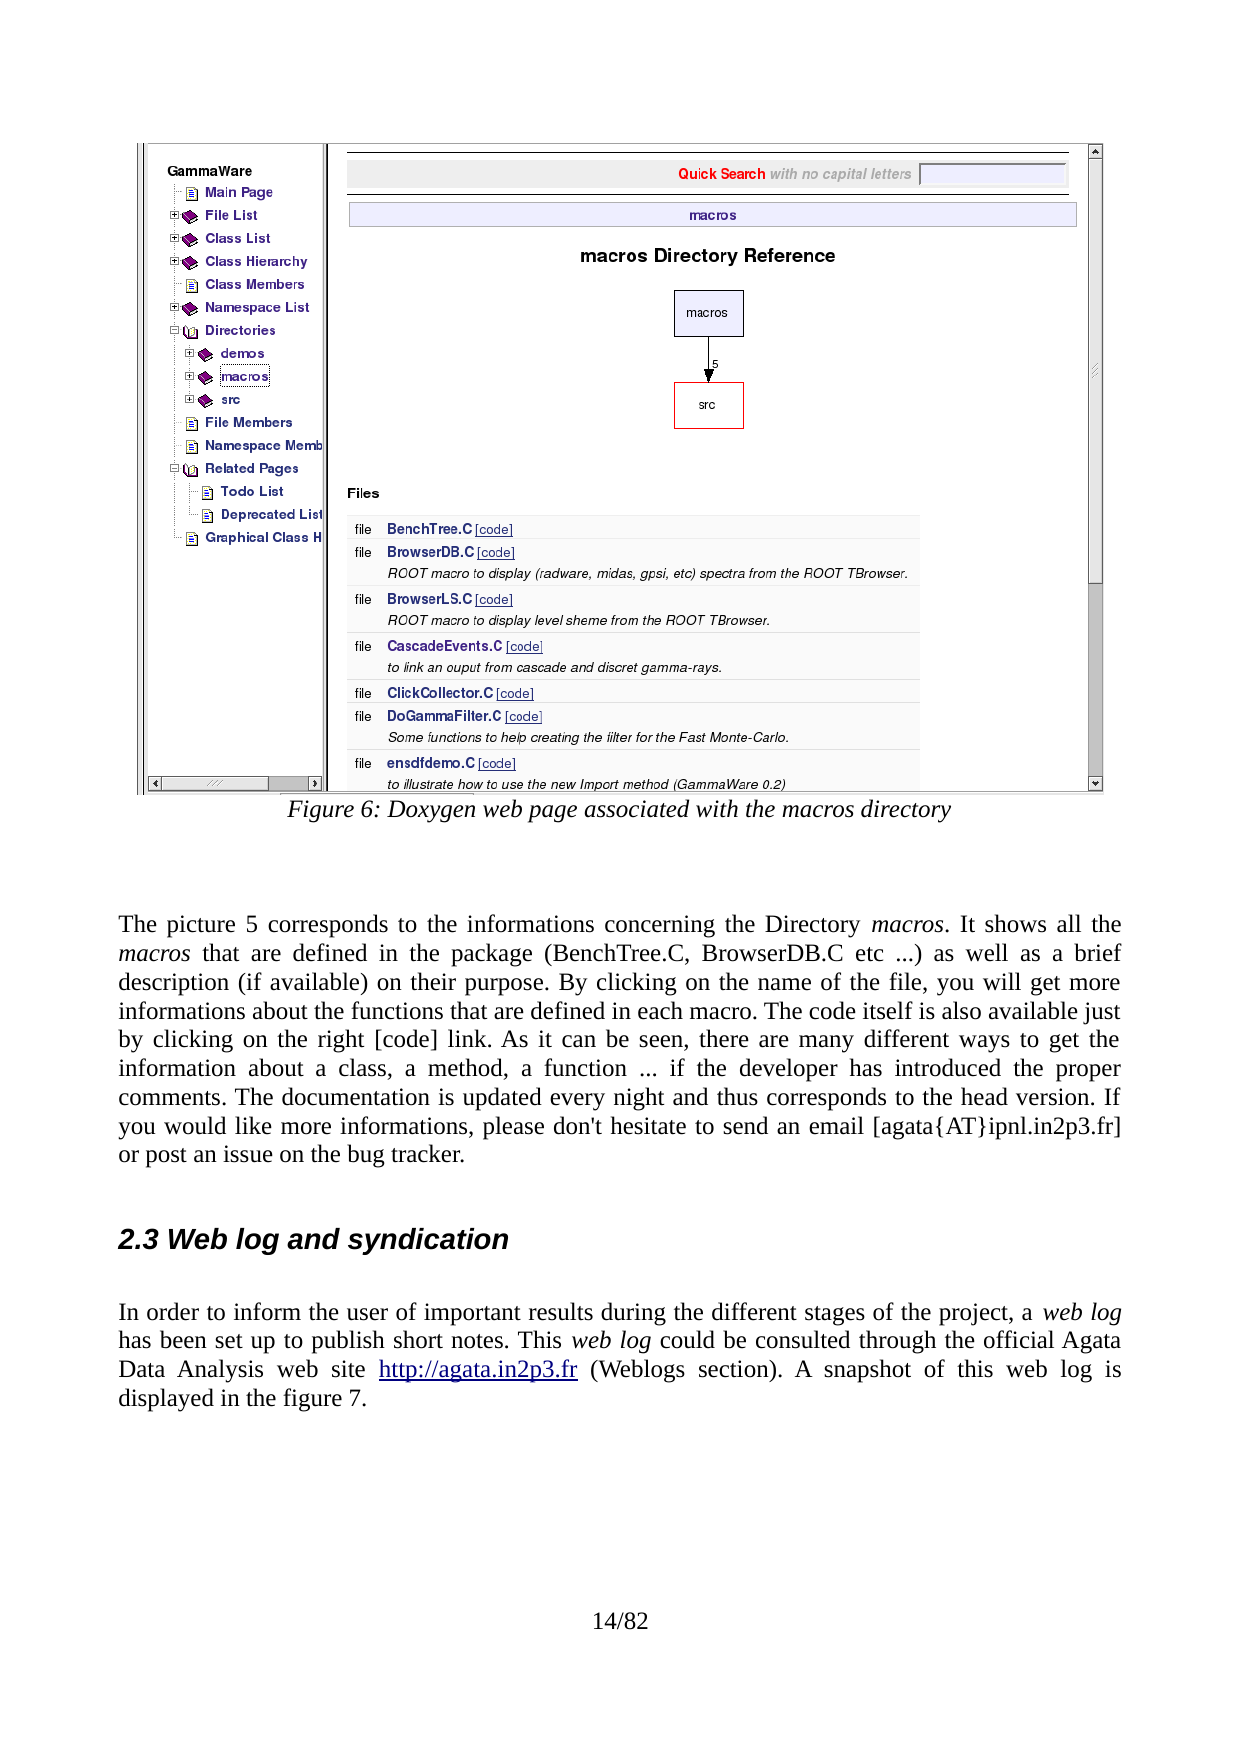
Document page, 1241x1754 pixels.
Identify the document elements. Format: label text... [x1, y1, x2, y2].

text In order to inform the user of important results during the different stages of the project, a web log has been set up to publish short notes. This web log could be consulted through the official Agata Data Analysis web site http://agata.in2p3.fr (Weblogs section). A snapshot of this web log is displayed in the figure 7. [118, 1297, 1122, 1412]
text The picture 5 corresponds to the informations concerning the Directory macros. It shows all the macros that are defined in the package (BenchTree.C, BrowserDB.C etc ...) as well as a brief description (if available) on their purpose. By clicking on the name of the file, you will get more informations about the functions that are defined in each macro. The code itself is also available just by clicking on the right [code] link. As it can be seen, there are many different ways to get the information about a class, a method, a function ... if the developer has introduced the proper comments. The documentation is updated every night and thus corresponds to the head version. If you would like more informations, please don't hesitate to send an email [agata{AT}ipnl.in2p3.fr] or post an issue on the bug tracker. [118, 909, 1122, 1168]
subtitle 2.3 Web log and syndication [118, 1222, 1122, 1256]
picture [137, 143, 1104, 795]
text Figure 6: Doxygen web page associated with the macros directory [137, 795, 1103, 823]
